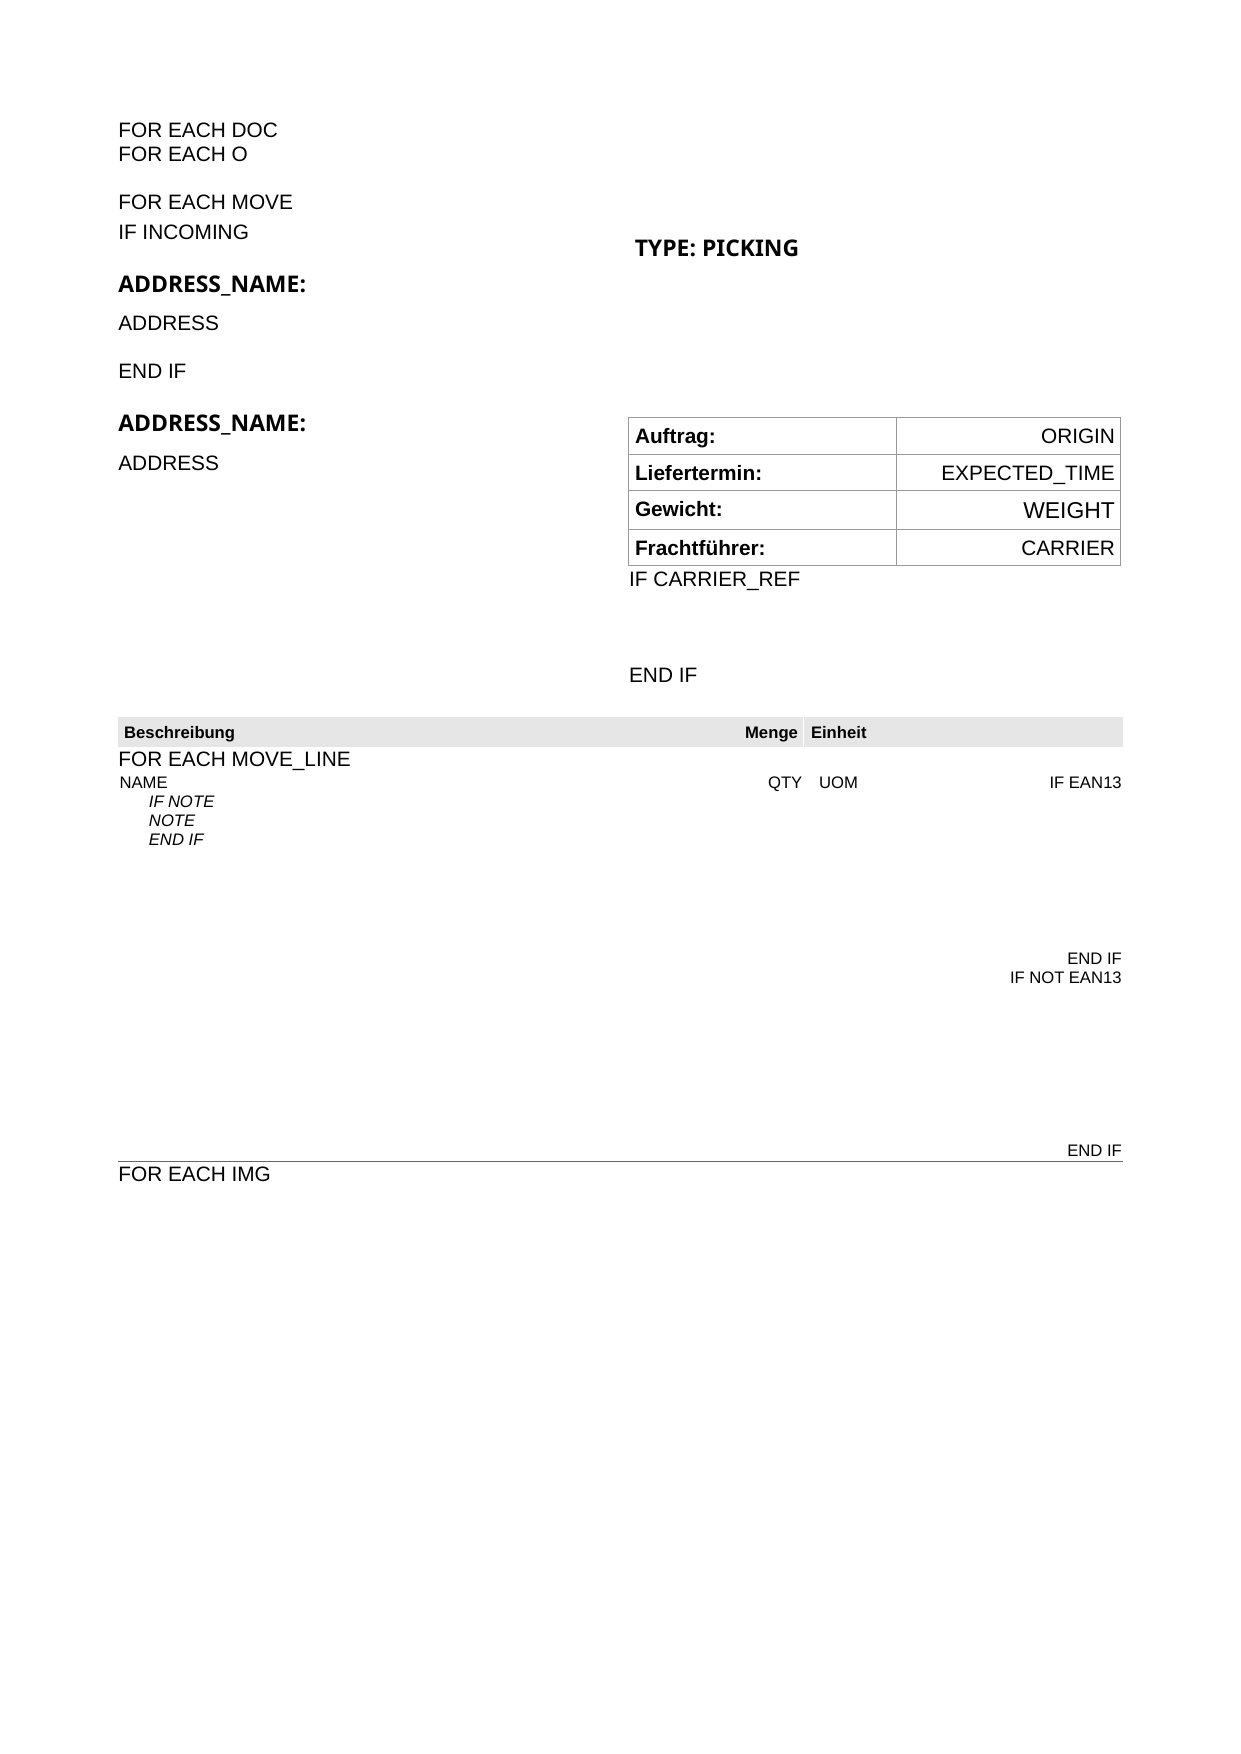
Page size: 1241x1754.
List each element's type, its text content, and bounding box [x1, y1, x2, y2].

table_cell Liefertermin: [629, 455, 896, 490]
table_header Beschreibung [118, 717, 691, 747]
table_cell Gewicht: [629, 491, 896, 529]
table_header Einheit [804, 717, 874, 747]
text FOR EACH MOVE_LINE [118, 747, 1122, 771]
table_header QTY [691, 771, 803, 1161]
table_cell WEIGHT [897, 491, 1120, 529]
table_header IF INCOMING ADDRESS_NAME: ADDRESS END IF ADDRESS_NAME: ADDRESS [118, 214, 629, 693]
table_header Menge [691, 717, 803, 747]
table_header IF EAN13 END IF IF NOT EAN13 [874, 771, 1123, 1128]
text FOR EACH MOVE [118, 190, 1122, 214]
table_cell Frachtführer: [629, 530, 896, 565]
table_header [874, 717, 1123, 747]
table_header NAME IF NOTE NOTE END IF [118, 771, 691, 1161]
text <setLang(o.partner_id.lang or 'de_DE')> [118, 166, 1122, 190]
table_header ORIGIN [897, 418, 1120, 453]
table_header END IF [874, 1129, 1123, 1161]
text [128, 1201, 1111, 1611]
table_cell CARRIER [897, 530, 1120, 565]
table_header Auftrag: [629, 418, 896, 453]
table_header TYPE: PICKING IF CARRIER_REF END IF [629, 214, 1122, 693]
text FOR EACH IMG [118, 1162, 1122, 1186]
table_header UOM [803, 771, 873, 1161]
text FOR EACH DOC [118, 118, 1122, 142]
table_cell EXPECTED_TIME [897, 455, 1120, 490]
text FOR EACH O [118, 142, 1122, 166]
